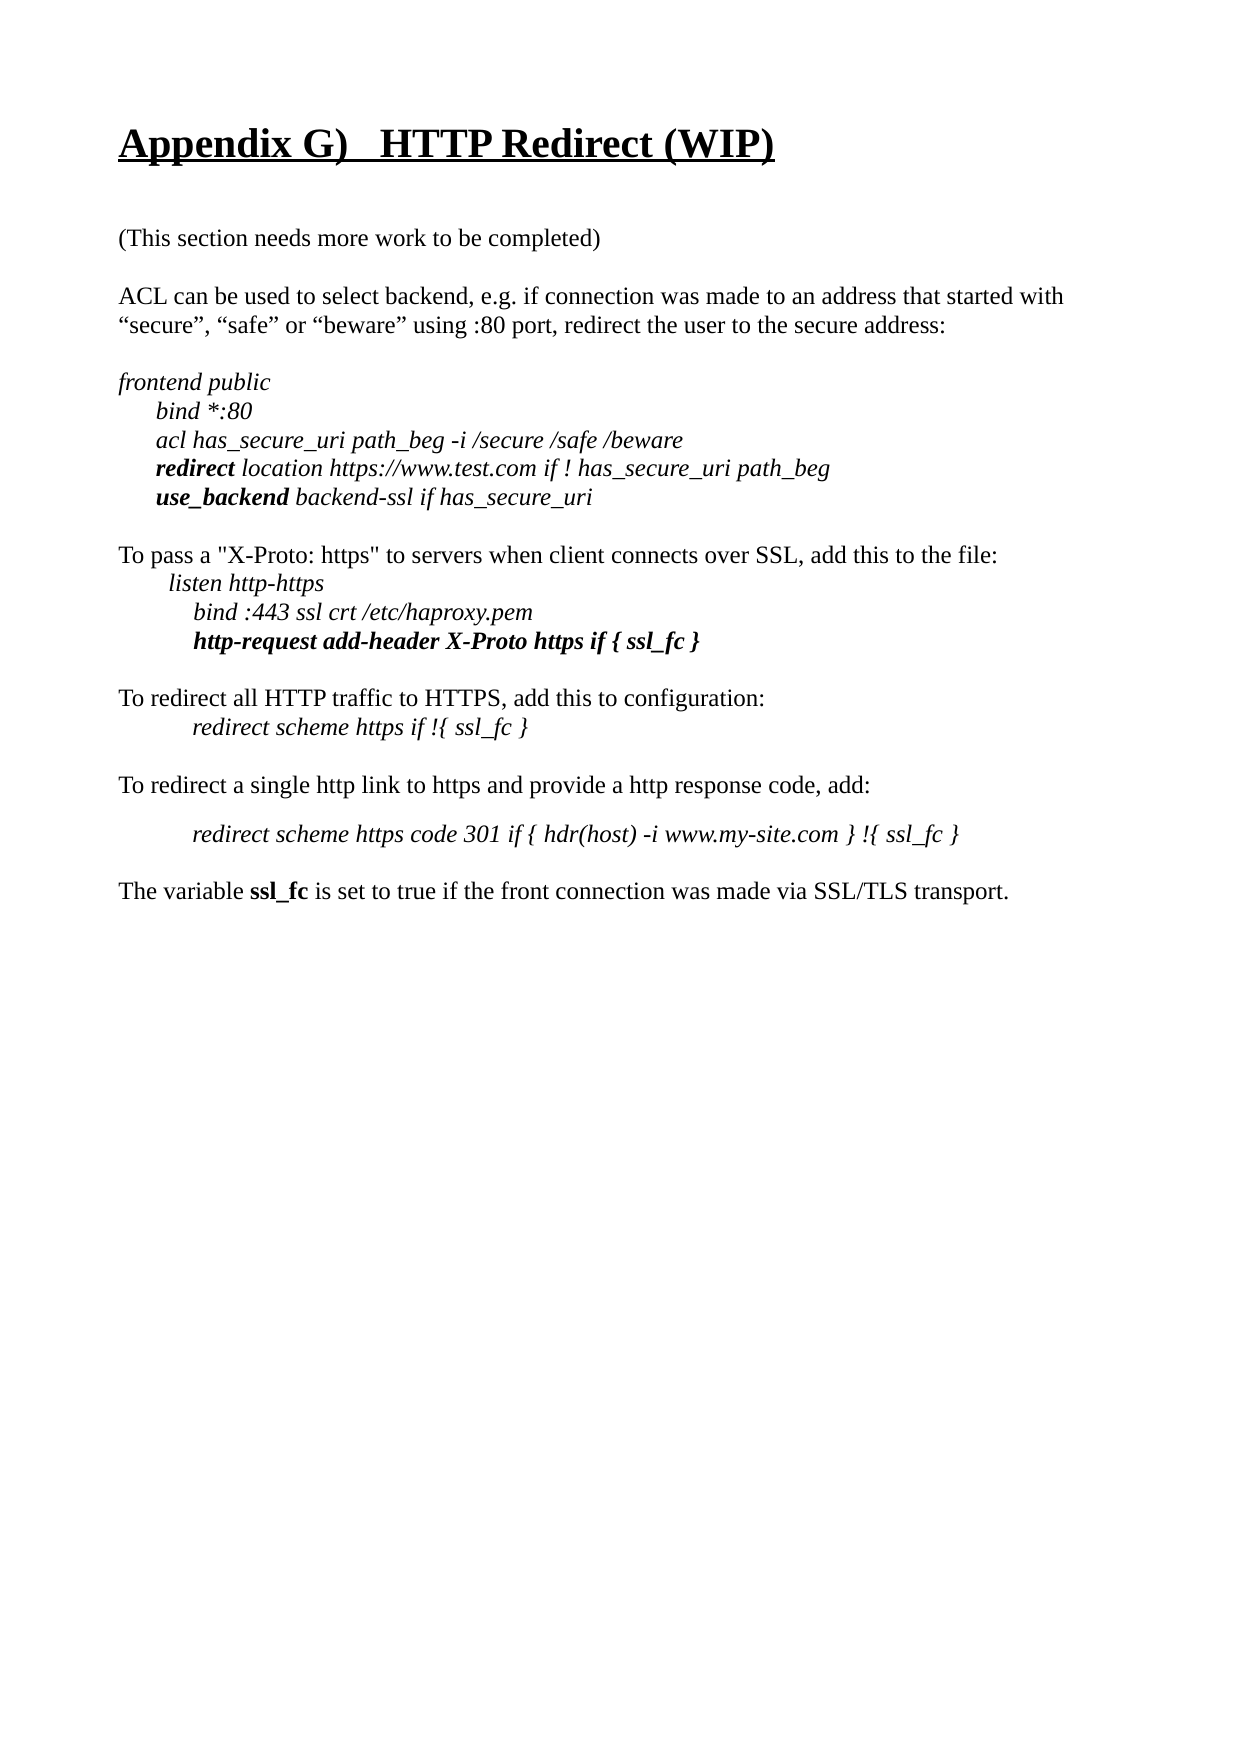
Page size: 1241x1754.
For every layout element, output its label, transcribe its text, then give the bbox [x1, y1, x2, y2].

text use_backend backend-ssl if has_secure_uri [118, 482, 1122, 511]
text bind *:80 [118, 396, 1122, 425]
text (This section needs more work to be completed) [118, 223, 1122, 252]
text To redirect a single http link to https and provide a http response code, add: [118, 770, 1122, 798]
text listen http-https [118, 568, 1122, 597]
text bind :443 ssl crt /etc/haproxy.pem [118, 597, 1122, 626]
text redirect scheme https code 301 if { hdr(host) -i www.my-site.com } !{ ssl_fc } [192, 819, 1122, 848]
text frontend public [118, 367, 1122, 396]
text To redirect all HTTP traffic to HTTPS, add this to configuration: [118, 683, 1122, 712]
text acl has_secure_uri path_beg -i /secure /safe /beware [118, 425, 1122, 453]
text redirect location https://www.test.com if ! has_secure_uri path_beg [118, 453, 1122, 482]
text The variable ssl_fc is set to true if the front connection was made via SSL/TLS transport. [118, 876, 1122, 905]
text To pass a "X-Proto: https" to servers when client connects over SSL, add this to the file: [118, 540, 1122, 568]
text Appendix G) HTTP Redirect (WIP) [118, 118, 1122, 166]
text http-request add-header X-Proto https if { ssl_fc } [118, 626, 1122, 655]
text ACL can be used to select backend, e.g. if connection was made to an address that started with [118, 281, 1122, 310]
text redirect scheme https if !{ ssl_fc } [192, 712, 1122, 741]
text “secure”, “safe” or “beware” using :80 port, redirect the user to the secure address: [118, 310, 1122, 338]
